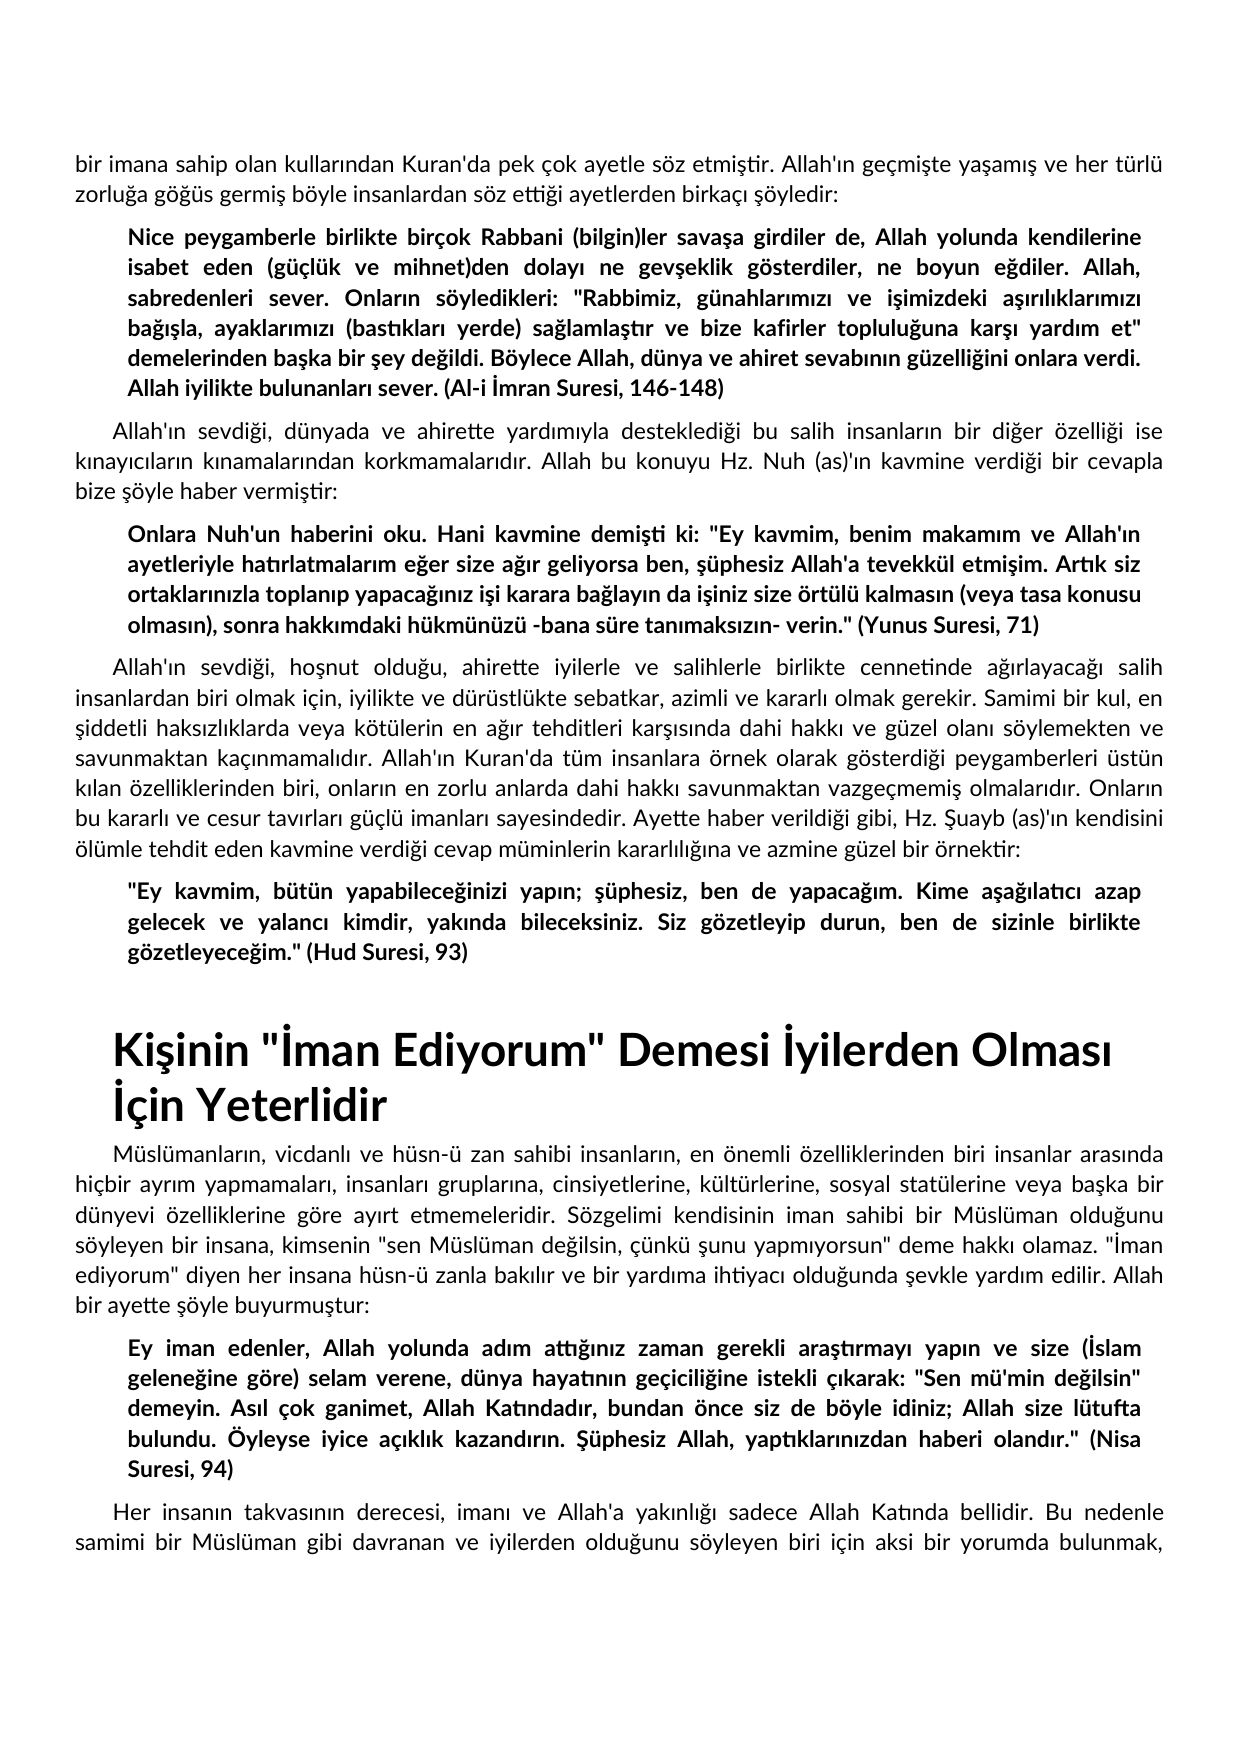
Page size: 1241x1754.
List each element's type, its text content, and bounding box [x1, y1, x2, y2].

text "Ey kavmim, bütün yapabileceğinizi yapın; şüphesiz, ben de yapacağım. Kime aşağılatıcı azap gelecek ve yalancı kimdir, yakında bileceksiniz. Siz gözetleyip durun, ben de sizinle birlikte gözetleyeceğim." (Hud Suresi, 93) [127, 877, 1143, 965]
text Allah'ın sevdiği, hoşnut olduğu, ahirette iyilerle ve salihlerle birlikte cennetinde ağırlayacağı salih insanlardan biri olmak için, iyilikte ve dürüstlükte sebatkar, azimli ve kararlı olmak gerekir. Samimi bir kul, en şiddetli haksızlıklarda veya kötülerin en ağır tehditleri karşısında dahi hakkı ve güzel olanı söylemekten ve savunmaktan kaçınmamalıdır. Allah'ın Kuran'da tüm insanlara örnek olarak gösterdiği peygamberleri üstün kılan özelliklerinden biri, onların en zorlu anlarda dahi hakkı savunmaktan vazgeçmemiş olmalarıdır. Onların bu kararlı ve cesur tavırları güçlü imanları sayesindedir. Ayette haber verildiği gibi, Hz. Şuayb (as)'ın kendisini ölümle tehdit eden kavmine verdiği cevap müminlerin kararlılığına ve azmine güzel bir örnektir: [75, 653, 1165, 862]
text Allah'ın sevdiği, dünyada ve ahirette yardımıyla desteklediği bu salih insanların bir diğer özelliği ise kınayıcıların kınamalarından korkmamalarıdır. Allah bu konuyu Hz. Nuh (as)'ın kavmine verdiği bir cevapla bize şöyle haber vermiştir: [75, 417, 1165, 504]
text Nice peygamberle birlikte birçok Rabbani (bilgin)ler savaşa girdiler de, Allah yolunda kendilerine isabet eden (güçlük ve mihnet)den dolayı ne gevşeklik gösterdiler, ne boyun eğdiler. Allah, sabredenleri sever. Onların söyledikleri: "Rabbimiz, günahlarımızı ve işimizdeki aşırılıklarımızı bağışla, ayaklarımızı (bastıkları yerde) sağlamlaştır ve bize kafirler topluluğuna karşı yardım et" demelerinden başka bir şey değildi. Böylece Allah, dünya ve ahiret sevabının güzelliğini onlara verdi. Allah iyilikte bulunanları sever. (Al-i İmran Suresi, 146-148) [127, 223, 1143, 401]
text Müslümanların, vicdanlı ve hüsn-ü zan sahibi insanların, en önemli özelliklerinden biri insanlar arasında hiçbir ayrım yapmamaları, insanları gruplarına, cinsiyetlerine, kültürlerine, sosyal statülerine veya başka bir dünyevi özelliklerine göre ayırt etmemeleridir. Sözgelimi kendisinin iman sahibi bir Müslüman olduğunu söyleyen bir insana, kimsenin "sen Müslüman değilsin, çünkü şunu yapmıyorsun" deme hakkı olamaz. "İman ediyorum" diyen her insana hüsn-ü zanla bakılır ve bir yardıma ihtiyacı olduğunda şevkle yardım edilir. Allah bir ayette şöyle buyurmuştur: [75, 1140, 1165, 1318]
text Her insanın takvasının derecesi, imanı ve Allah'a yakınlığı sadece Allah Katında bellidir. Bu nedenle samimi bir Müslüman gibi davranan ve iyilerden olduğunu söyleyen biri için aksi bir yorumda bulunmak, [75, 1497, 1165, 1555]
subtitle Kişinin "İman Ediyorum" Demesi İyilerden Olması İçin Yeterlidir [112, 1022, 1165, 1132]
text Ey iman edenler, Allah yolunda adım attığınız zaman gerekli araştırmayı yapın ve size (İslam geleneğine göre) selam verene, dünya hayatının geçiciliğine istekli çıkarak: "Sen mü'min değilsin" demeyin. Asıl çok ganimet, Allah Katındadır, bundan önce siz de böyle idiniz; Allah size lütufta bulundu. Öyleyse iyice açıklık kazandırın. Şüphesiz Allah, yaptıklarınızdan haberi olandır." (Nisa Suresi, 94) [127, 1334, 1143, 1482]
text Onlara Nuh'un haberini oku. Hani kavmine demişti ki: "Ey kavmim, benim makamım ve Allah'ın ayetleriyle hatırlatmalarım eğer size ağır geliyorsa ben, şüphesiz Allah'a tevekkül etmişim. Artık siz ortaklarınızla toplanıp yapacağınız işi karara bağlayın da işiniz size örtülü kalmasın (veya tasa konusu olmasın), sonra hakkımdaki hükmünüzü -bana süre tanımaksızın- verin." (Yunus Suresi, 71) [127, 520, 1143, 638]
text bir imana sahip olan kullarından Kuran'da pek çok ayetle söz etmiştir. Allah'ın geçmişte yaşamış ve her türlü zorluğa göğüs germiş böyle insanlardan söz ettiği ayetlerden birkaçı şöyledir: [75, 150, 1165, 208]
